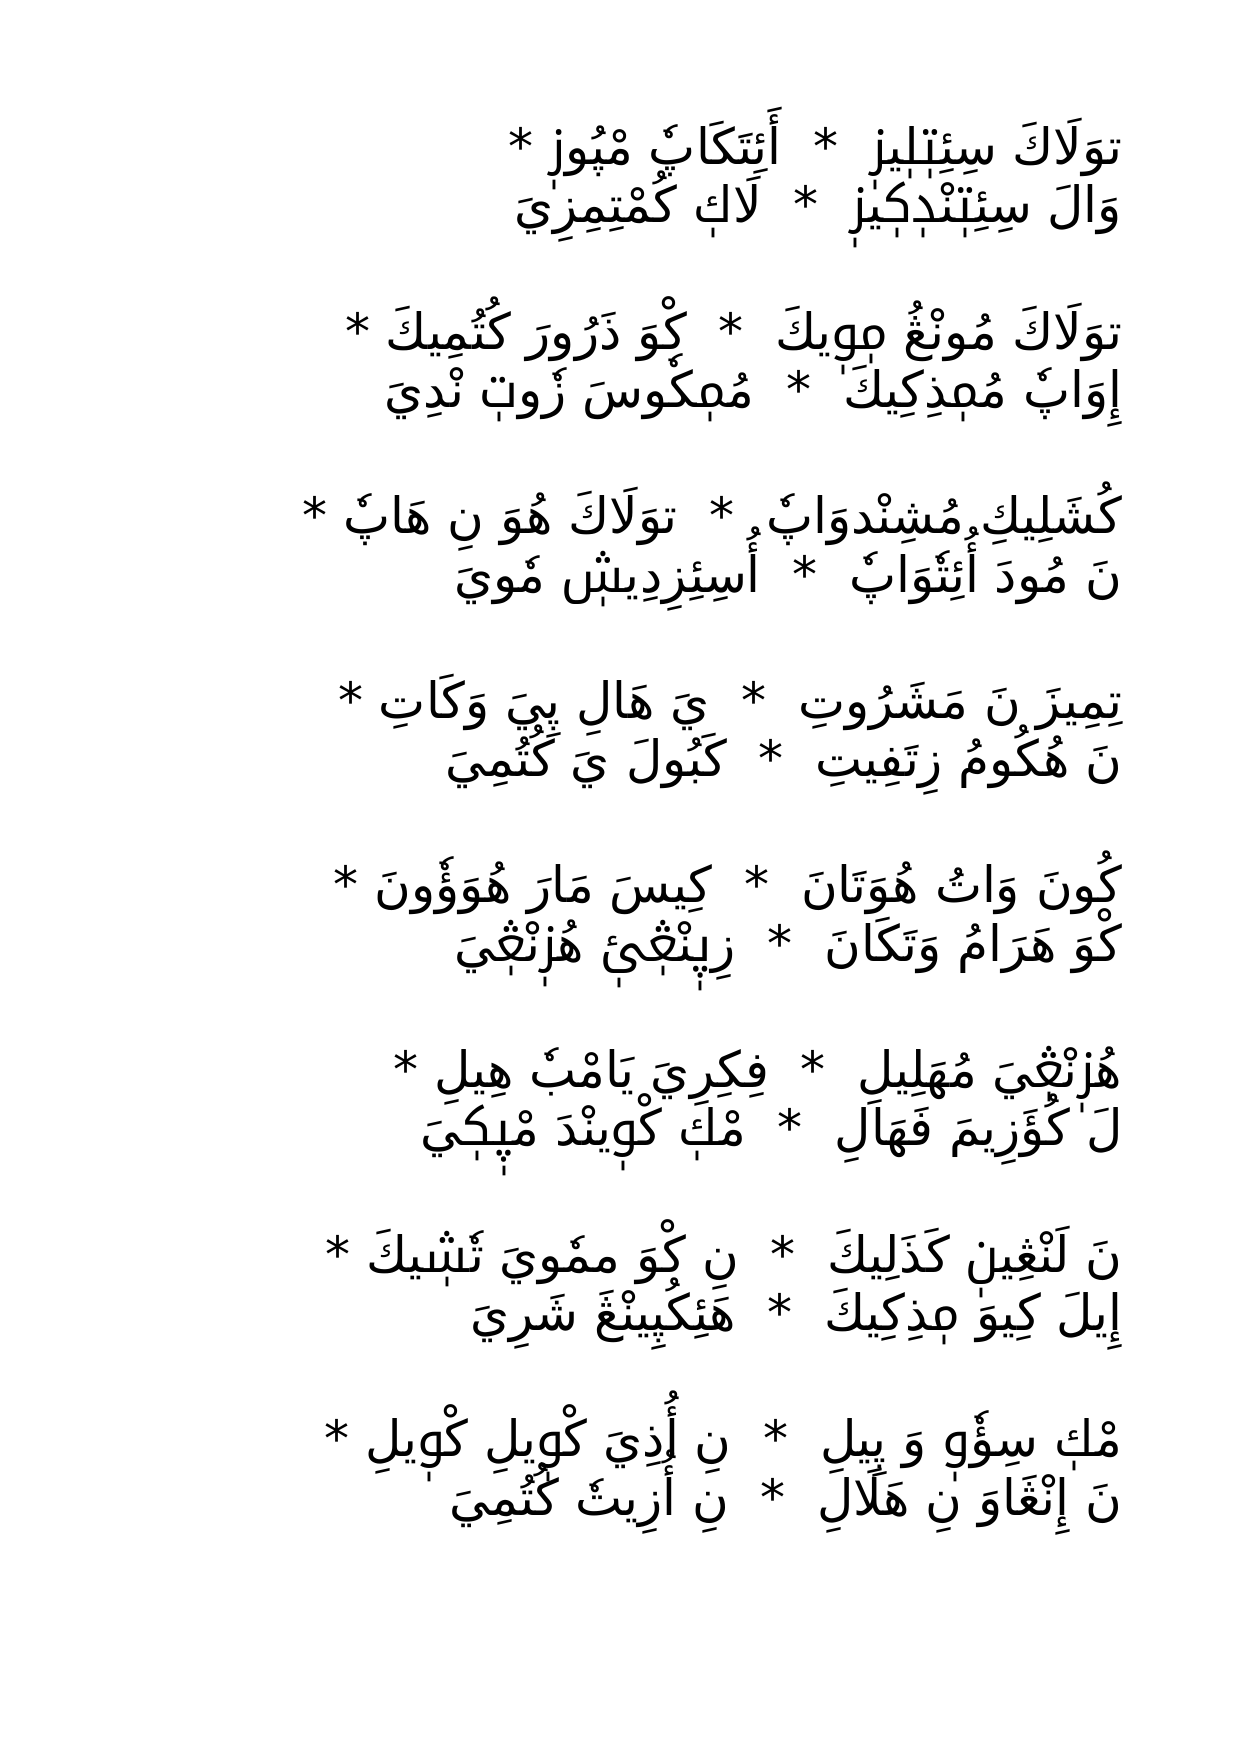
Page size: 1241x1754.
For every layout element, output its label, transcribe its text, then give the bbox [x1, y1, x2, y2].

text توَلَاكَ مُونْڠُ مٖوٖيكَ * كْوَ ذَرُورَ كُتُمِيكَ * [118, 303, 1122, 361]
text لَ كُؤَزِيمَ فَهَالِ * مْكٖ كْوٖينْدَ مْپٖكٖيَ [118, 1099, 1122, 1157]
text إِوَاپٗ مُمٖذِكِيكَ * مُمٖكٗوسَ زٗوتٖ نْدِيَ [118, 361, 1122, 419]
text كْوَ هَرَامُ وَتَكَانَ * زِپٖنْڠٖئٖ هُزٖنْڠٖيَ [118, 915, 1122, 973]
text نَ هُكُومُ زِتَفِيتِ * كَبُولَ يَ كُتُمِيَ [118, 730, 1122, 788]
text مْكٖ سِؤٗوٖ وَ پِيلِ * نِ أُذِيَ كْوٖيلِ كْوٖيلِ * [118, 1410, 1122, 1468]
text تِمِيزَ نَ مَشَرُوتِ * يَ هَالِ پِيَ وَكَاتِ * [118, 672, 1122, 730]
text نَ لَنْڠِينٖ كَذَلِيكَ * نِ كْوَ ممٗويَ تٗشٖيكَ * [118, 1226, 1122, 1284]
text نَ مُودَ أُئِتٗوَاپٗ * أُسِئِزِدِيشٖ مٗويَ [118, 546, 1122, 604]
text هُزٖنْڠٖيَ مُهَلِيلِ * فِكِرِيَ يَامْبٗ هِيلِ * [118, 1041, 1122, 1099]
text كُشَلِيكِ مُشِنْدوَاپٗ * توَلَاكَ هُوَ نِ هَاپٗ * [118, 487, 1122, 546]
text توَلَاكَ سِئِتٖلٖيزٖ * أَئِتَكَاپٗ مْپُوزٖ * [118, 118, 1122, 176]
text إِيلَ كِيوَ مٖذِكِيكَ * هَئِكُپِينْڠَ شَرِيَ [118, 1284, 1122, 1342]
text كُونَ وَاتُ هُوَتَانَ * كِيسَ مَارَ هُوَؤٗونَ * [118, 856, 1122, 915]
text نَ إِنْڠَاوَ نِ هَلَالِ * نِ أُزِيتٗ كُتُمِيَ [118, 1468, 1122, 1527]
text وَالَ سِئِتٖنْدٖكٖيزٖ * لَاكٖ كُمْتِمِزِيَ [118, 176, 1122, 234]
